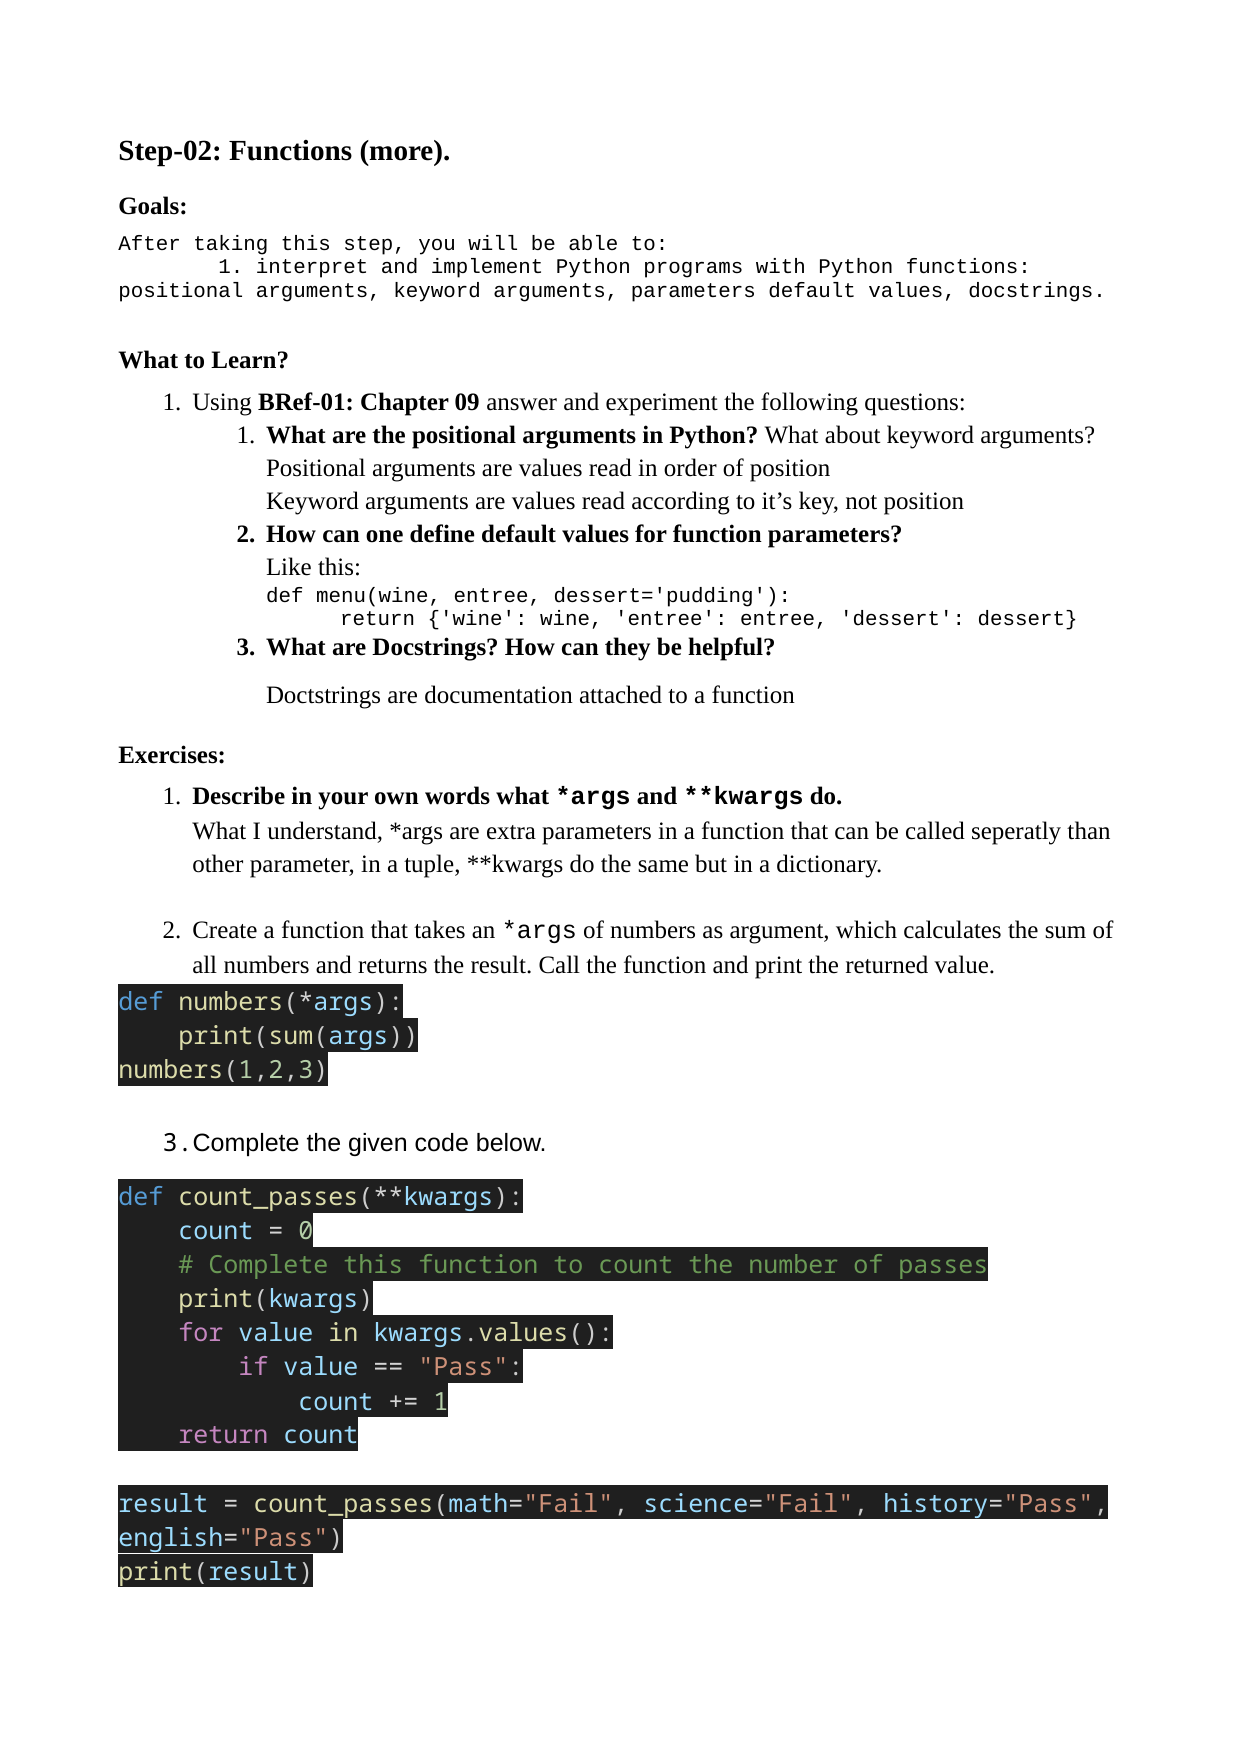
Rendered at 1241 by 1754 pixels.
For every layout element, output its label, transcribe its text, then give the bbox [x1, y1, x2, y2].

list What I understand, *args are extra parameters in a function that can be called seperatly than other parameter, in a tuple, **kwargs do the same but in a dictionary. [162, 816, 1122, 878]
list Positional arguments are values read in order of position [236, 453, 1122, 481]
list How can one define default values for function parameters? [236, 519, 1122, 547]
list def menu(wine, entree, dessert='pudding'): [236, 585, 1122, 608]
subtitle Goals: [118, 191, 1122, 220]
list What are the positional arguments in Python? What about keyword arguments? [236, 420, 1122, 448]
list Describe in your own words what *args and **kwargs do. [162, 781, 1122, 812]
subtitle Exercises: [118, 740, 1122, 768]
text count += 1 [118, 1383, 1122, 1417]
text numbers(1,2,3) [118, 1052, 1122, 1086]
list Keyword arguments are values read according to it’s key, not position [236, 486, 1122, 514]
list Doctstrings are documentation attached to a function [236, 680, 1122, 708]
list What are Docstrings? How can they be helpful? [236, 632, 1122, 661]
text result = count_passes(math="Fail", science="Fail", history="Pass", english="Pass") [118, 1485, 1122, 1553]
text def count_passes(**kwargs): [118, 1179, 1122, 1213]
text print(result) [118, 1553, 1122, 1587]
text count = 0 [118, 1213, 1122, 1247]
text print(kwargs) [118, 1281, 1122, 1315]
subtitle Step-02: Functions (more). [118, 133, 1122, 166]
list return {'wine': wine, 'entree': entree, 'dessert': dessert} [310, 608, 1122, 632]
subtitle What to Learn? [118, 345, 1122, 374]
text print(sum(args)) [118, 1018, 1122, 1052]
text def numbers(*args): [118, 984, 1122, 1018]
text for value in kwargs.values(): [118, 1315, 1122, 1349]
text # Complete this function to count the number of passes [118, 1247, 1122, 1281]
text After taking this step, you will be able to: [118, 232, 1122, 256]
list Using BRef-01: Chapter 09 answer and experiment the following questions: [162, 387, 1122, 415]
list Like this: [236, 552, 1122, 581]
list Complete the given code below. [162, 1125, 1122, 1159]
text 1. interpret and implement Python programs with Python functions: positional arguments, keyword arguments, parameters default values, docstrings. [118, 256, 1122, 303]
text if value == "Pass": [118, 1349, 1122, 1383]
text return count [118, 1417, 1122, 1451]
list Create a function that takes an *args of numbers as argument, which calculates the sum of all numbers and returns the result. Call the function and print the returned value. [162, 916, 1122, 979]
